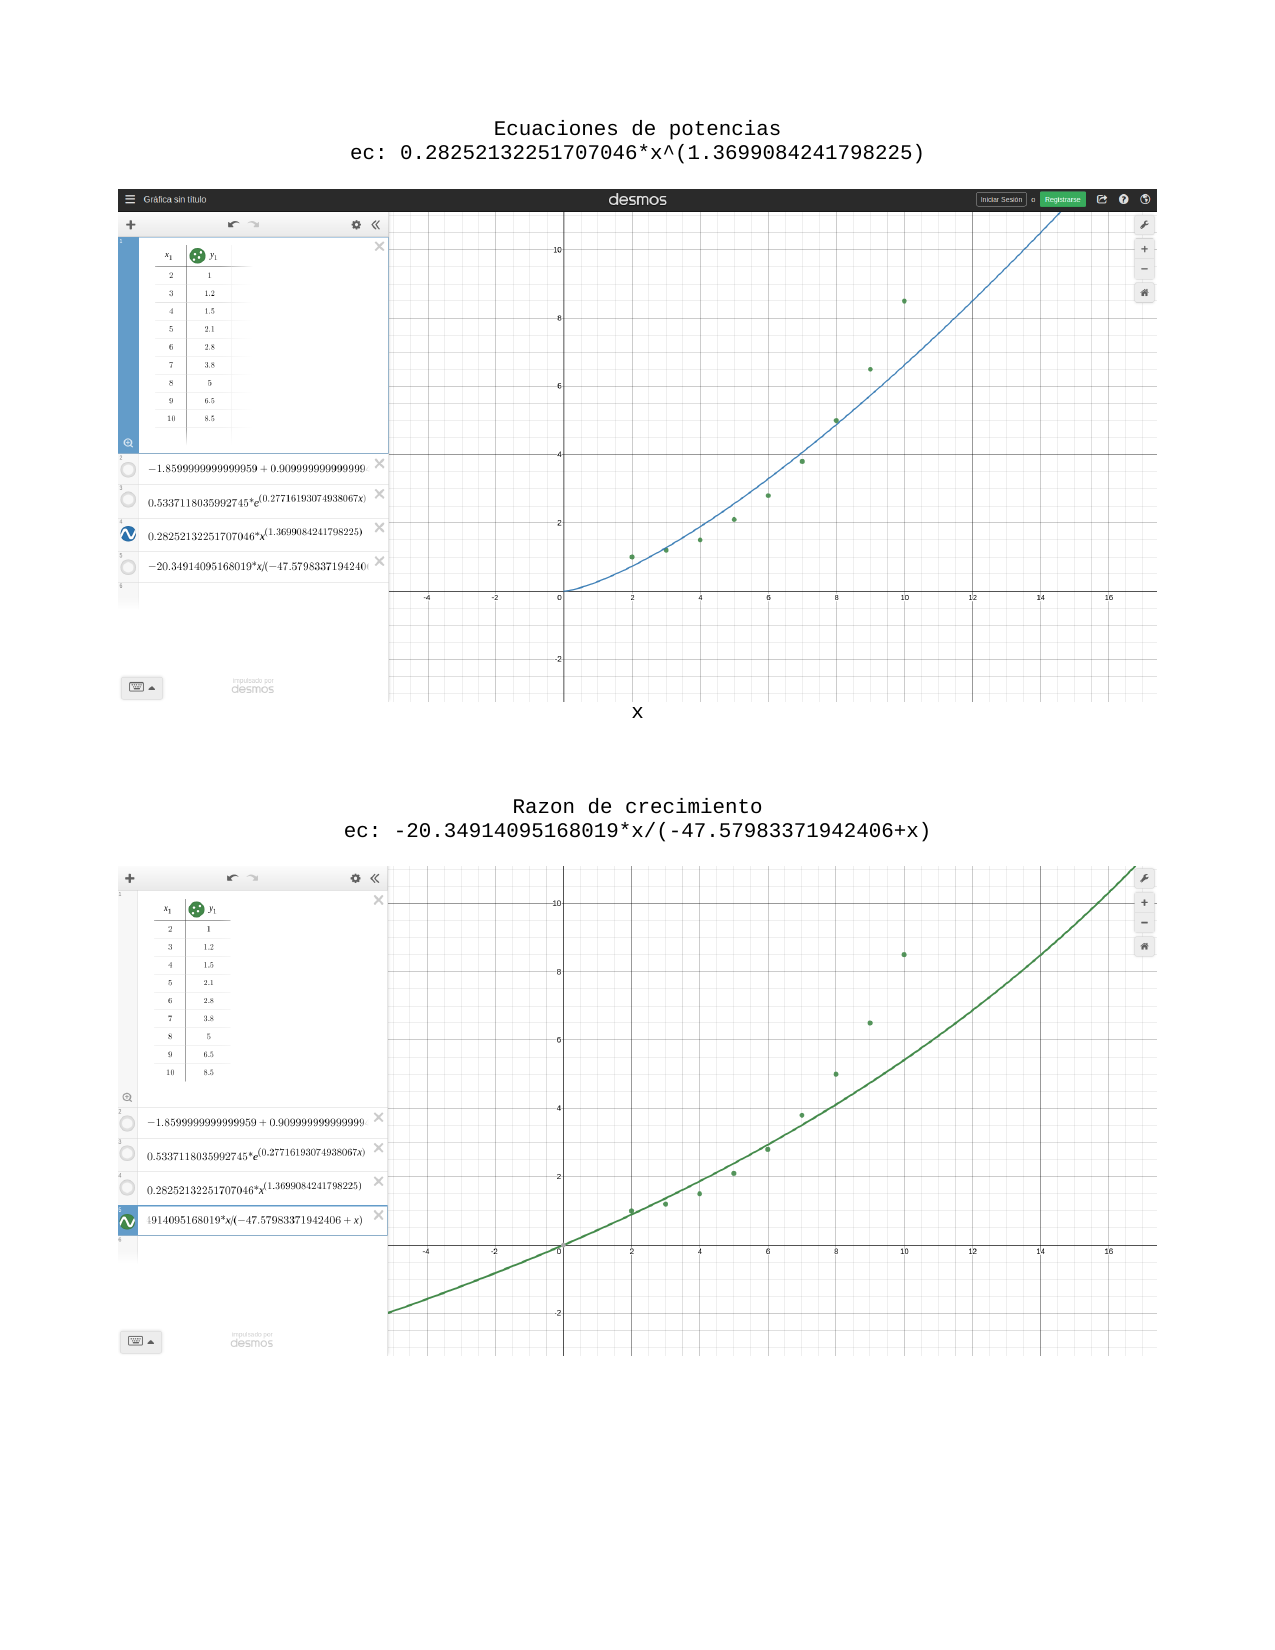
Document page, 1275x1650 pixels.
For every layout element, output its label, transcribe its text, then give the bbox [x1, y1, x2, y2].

text ec: 0.28252132251707046*x^(1.3699084241798225) [118, 142, 1157, 165]
text Ecuaciones de potencias [118, 118, 1157, 142]
text x [118, 702, 1157, 725]
text Razon de crecimiento [118, 796, 1157, 819]
picture [118, 189, 1157, 702]
text ec: -20.34914095168019*x/(-47.57983371942406+x) [118, 819, 1157, 843]
picture [118, 866, 1157, 1356]
